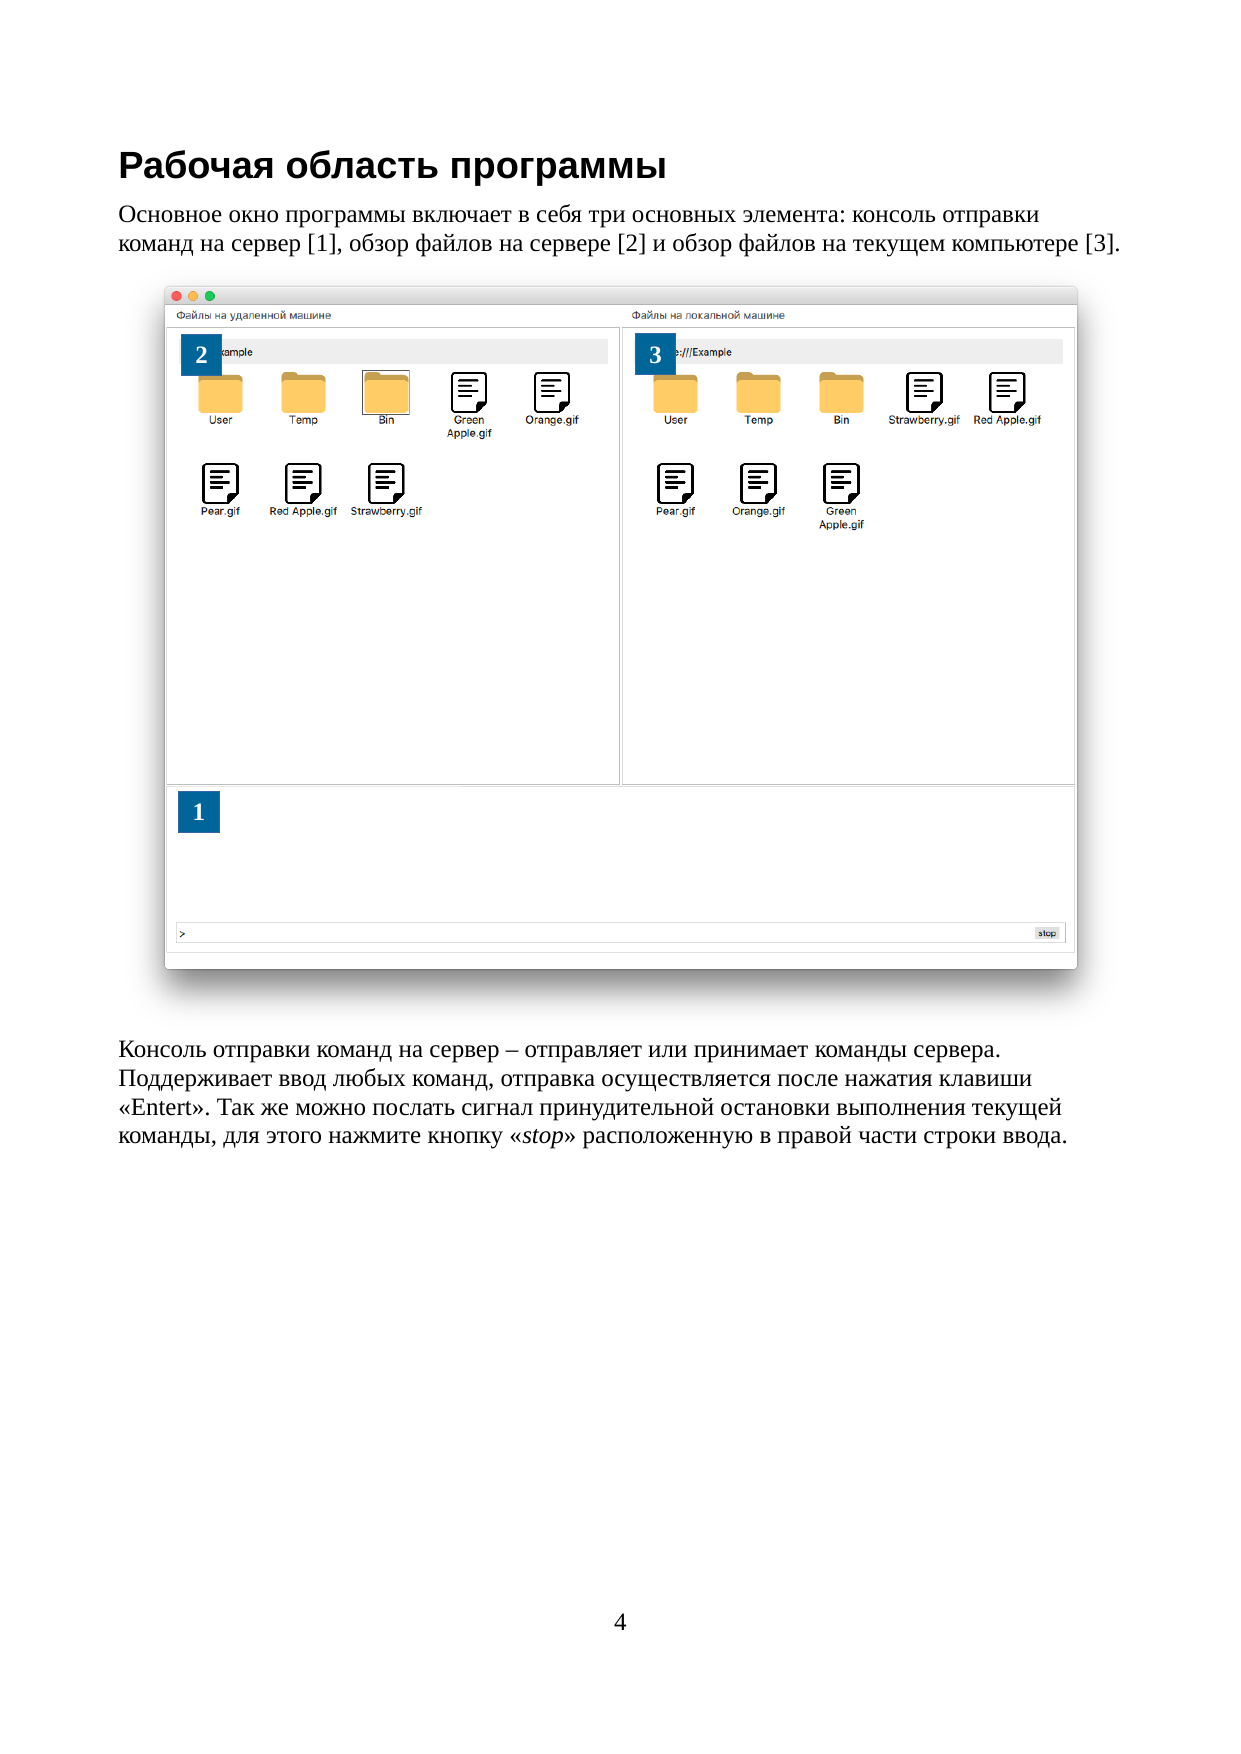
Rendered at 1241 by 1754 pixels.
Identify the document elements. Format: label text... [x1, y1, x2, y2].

text Основное окно программы включает в себя три основных элемента: консоль отправки команд на сервер [1], обзор файлов на сервере [2] и обзор файлов на текущем компьютере [3]. [118, 199, 1122, 257]
picture [118, 260, 1123, 1035]
subtitle Рабочая область программы [118, 143, 1122, 187]
text Консоль отправки команд на сервер – отправляет или принимает команды сервера. Поддерживает ввод любых команд, отправка осуществляется после нажатия клавиши «Entert». Так же можно послать сигнал принудительной остановки выполнения текущей команды, для этого нажмите кнопку «stop» расположенную в правой части строки ввода. [118, 1035, 1122, 1149]
